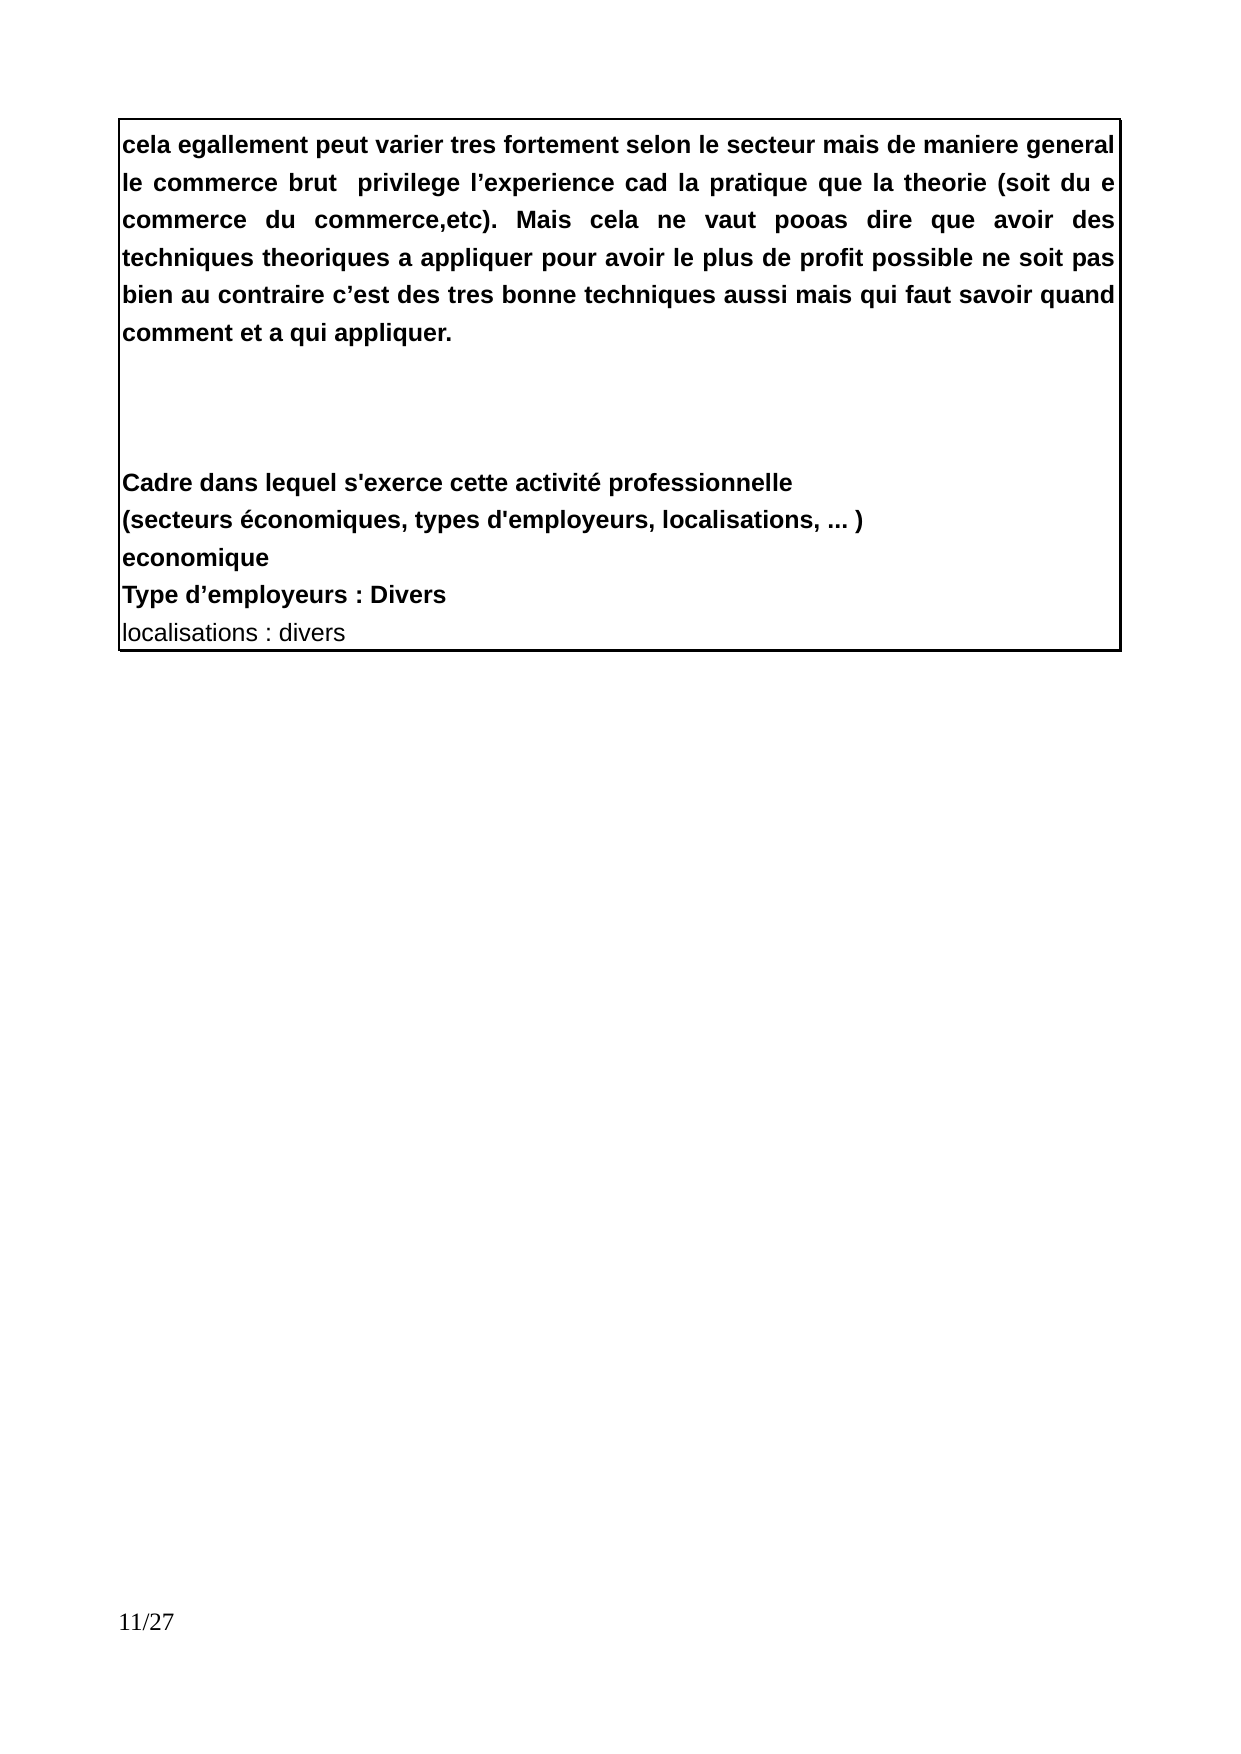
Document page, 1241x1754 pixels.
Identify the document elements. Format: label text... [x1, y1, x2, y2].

text Cadre dans lequel s'exerce cette activité professionnelle [120, 456, 1119, 493]
text (secteurs économiques, types d'employeurs, localisations, ... ) [120, 493, 1119, 531]
text localisations : divers [120, 606, 1119, 649]
text cela egallement peut varier tres fortement selon le secteur mais de maniere general le commerce brut privilege l’experience cad la pratique que la theorie (soit du e commerce du commerce,etc). Mais cela ne vaut pooas dire que avoir des techniques theoriques a appliquer pour avoir le plus de profit possible ne soit pas bien au contraire c’est des tres bonne techniques aussi mais qui faut savoir quand comment et a qui appliquer. [120, 120, 1119, 347]
text Type d’employeurs : Divers [120, 568, 1119, 606]
text economique [120, 531, 1119, 568]
